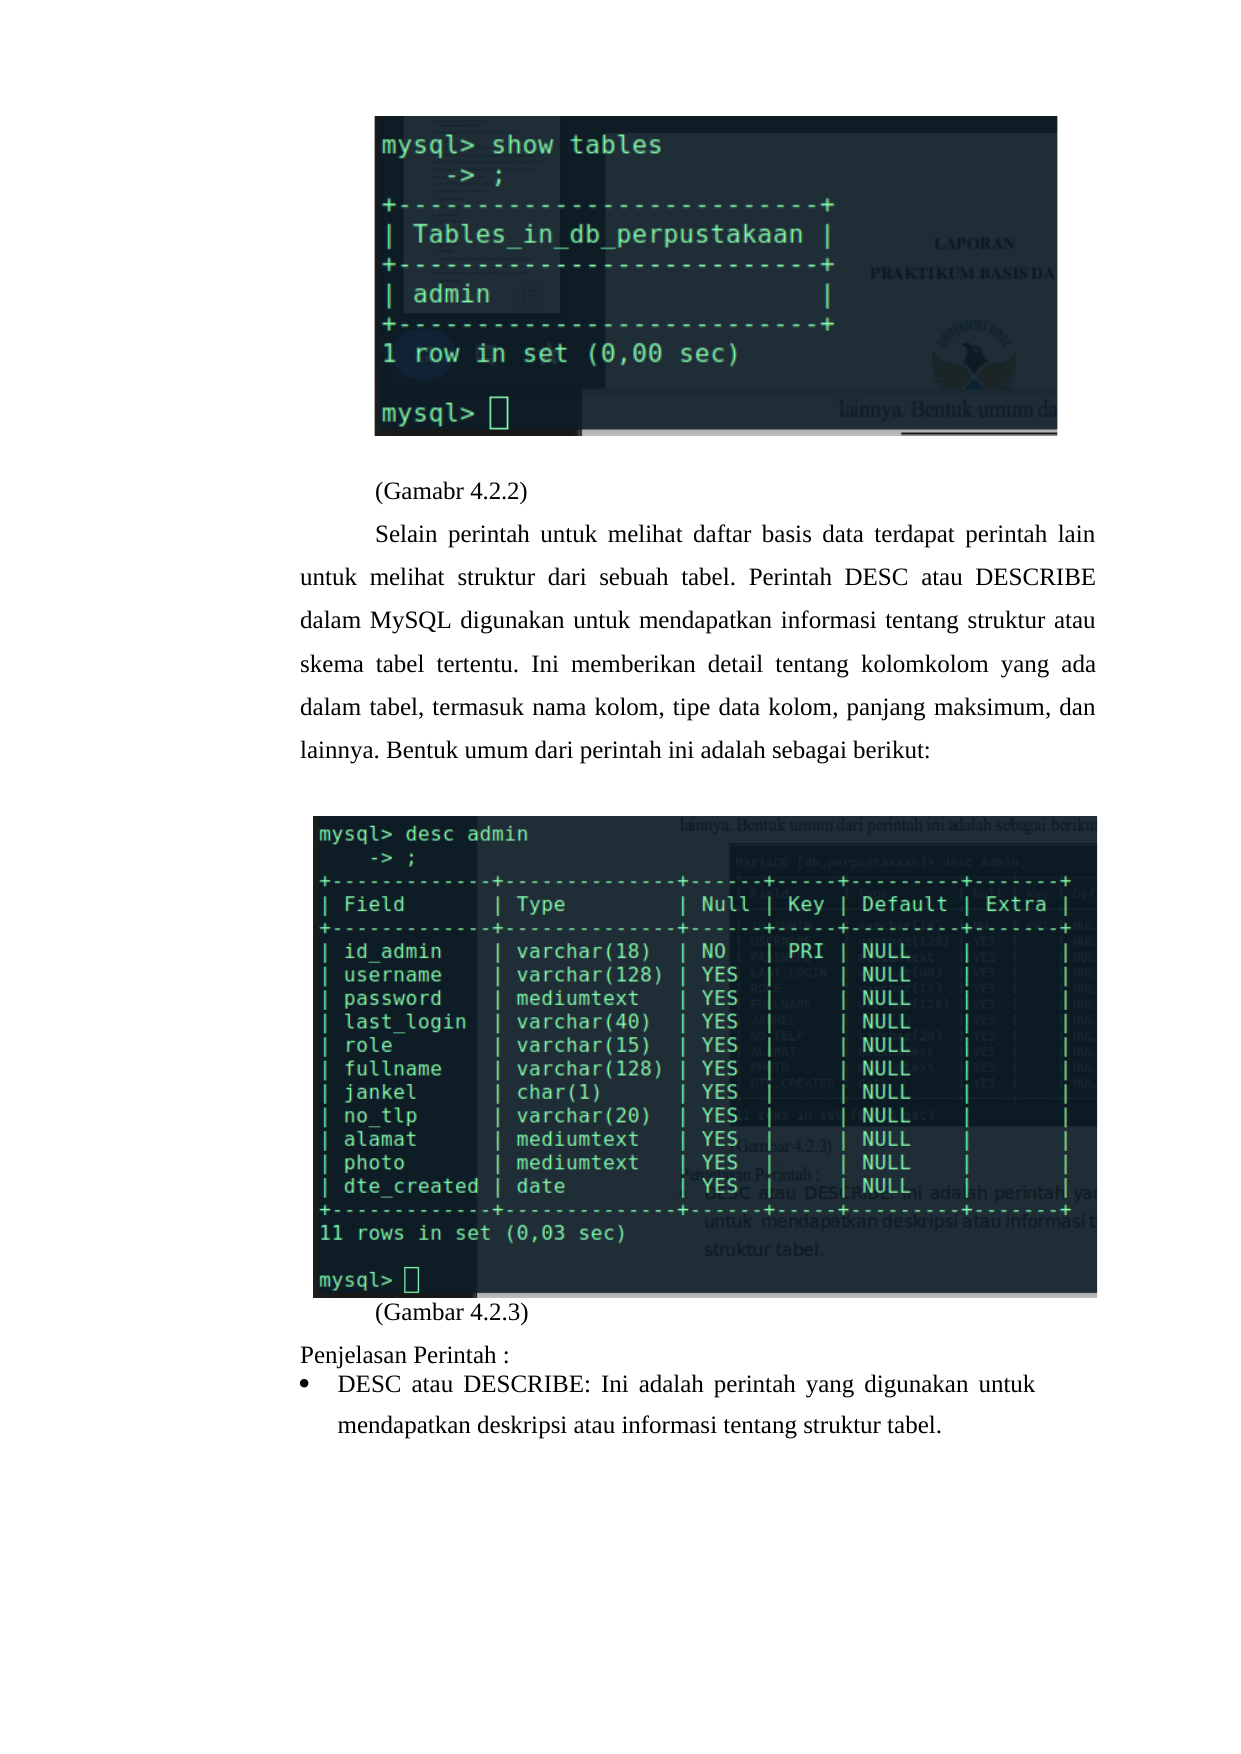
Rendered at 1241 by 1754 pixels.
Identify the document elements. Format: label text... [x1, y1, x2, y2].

text Selain perintah untuk melihat daftar basis data terdapat perintah lain untuk melihat struktur dari sebuah tabel. Perintah DESC atau DESCRIBE dalam MySQL digunakan untuk mendapatkan informasi tentang struktur atau skema tabel tertentu. Ini memberikan detail tentang kolomkolom yang ada dalam tabel, termasuk nama kolom, tipe data kolom, panjang maksimum, dan lainnya. Bentuk umum dari perintah ini adalah sebagai berikut: [300, 519, 1096, 764]
list DESC atau DESCRIBE: Ini adalah perintah yang digunakan untuk mendapatkan deskripsi atau informasi tentang struktur tabel. [300, 1369, 1096, 1439]
text (Gambar 4.2.3) Penjelasan Perintah : [300, 807, 631, 1369]
picture [374, 116, 1058, 436]
picture [313, 816, 1098, 1298]
text (Gamabr 4.2.2) [375, 476, 1159, 505]
